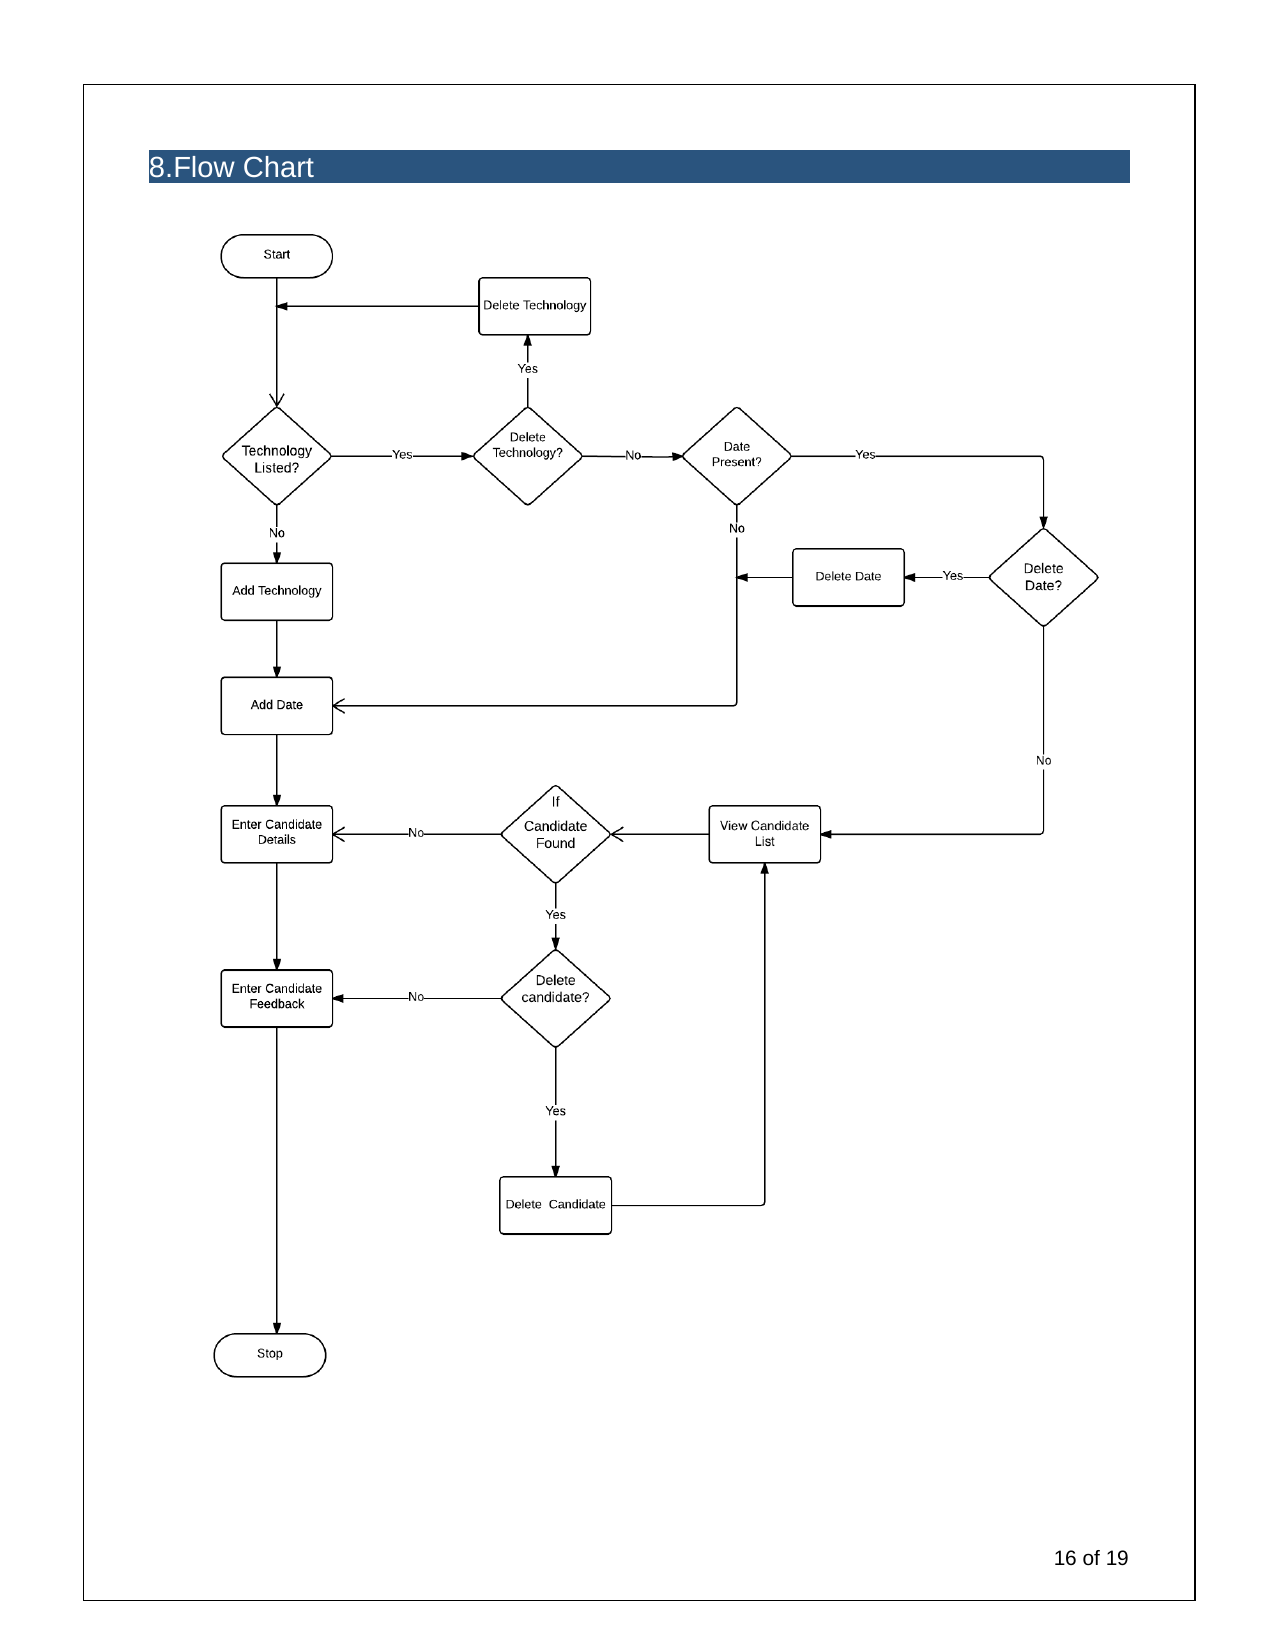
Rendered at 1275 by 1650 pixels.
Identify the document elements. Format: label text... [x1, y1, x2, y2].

subtitle 8.Flow Chart [149, 150, 1130, 183]
picture [165, 206, 1113, 1462]
